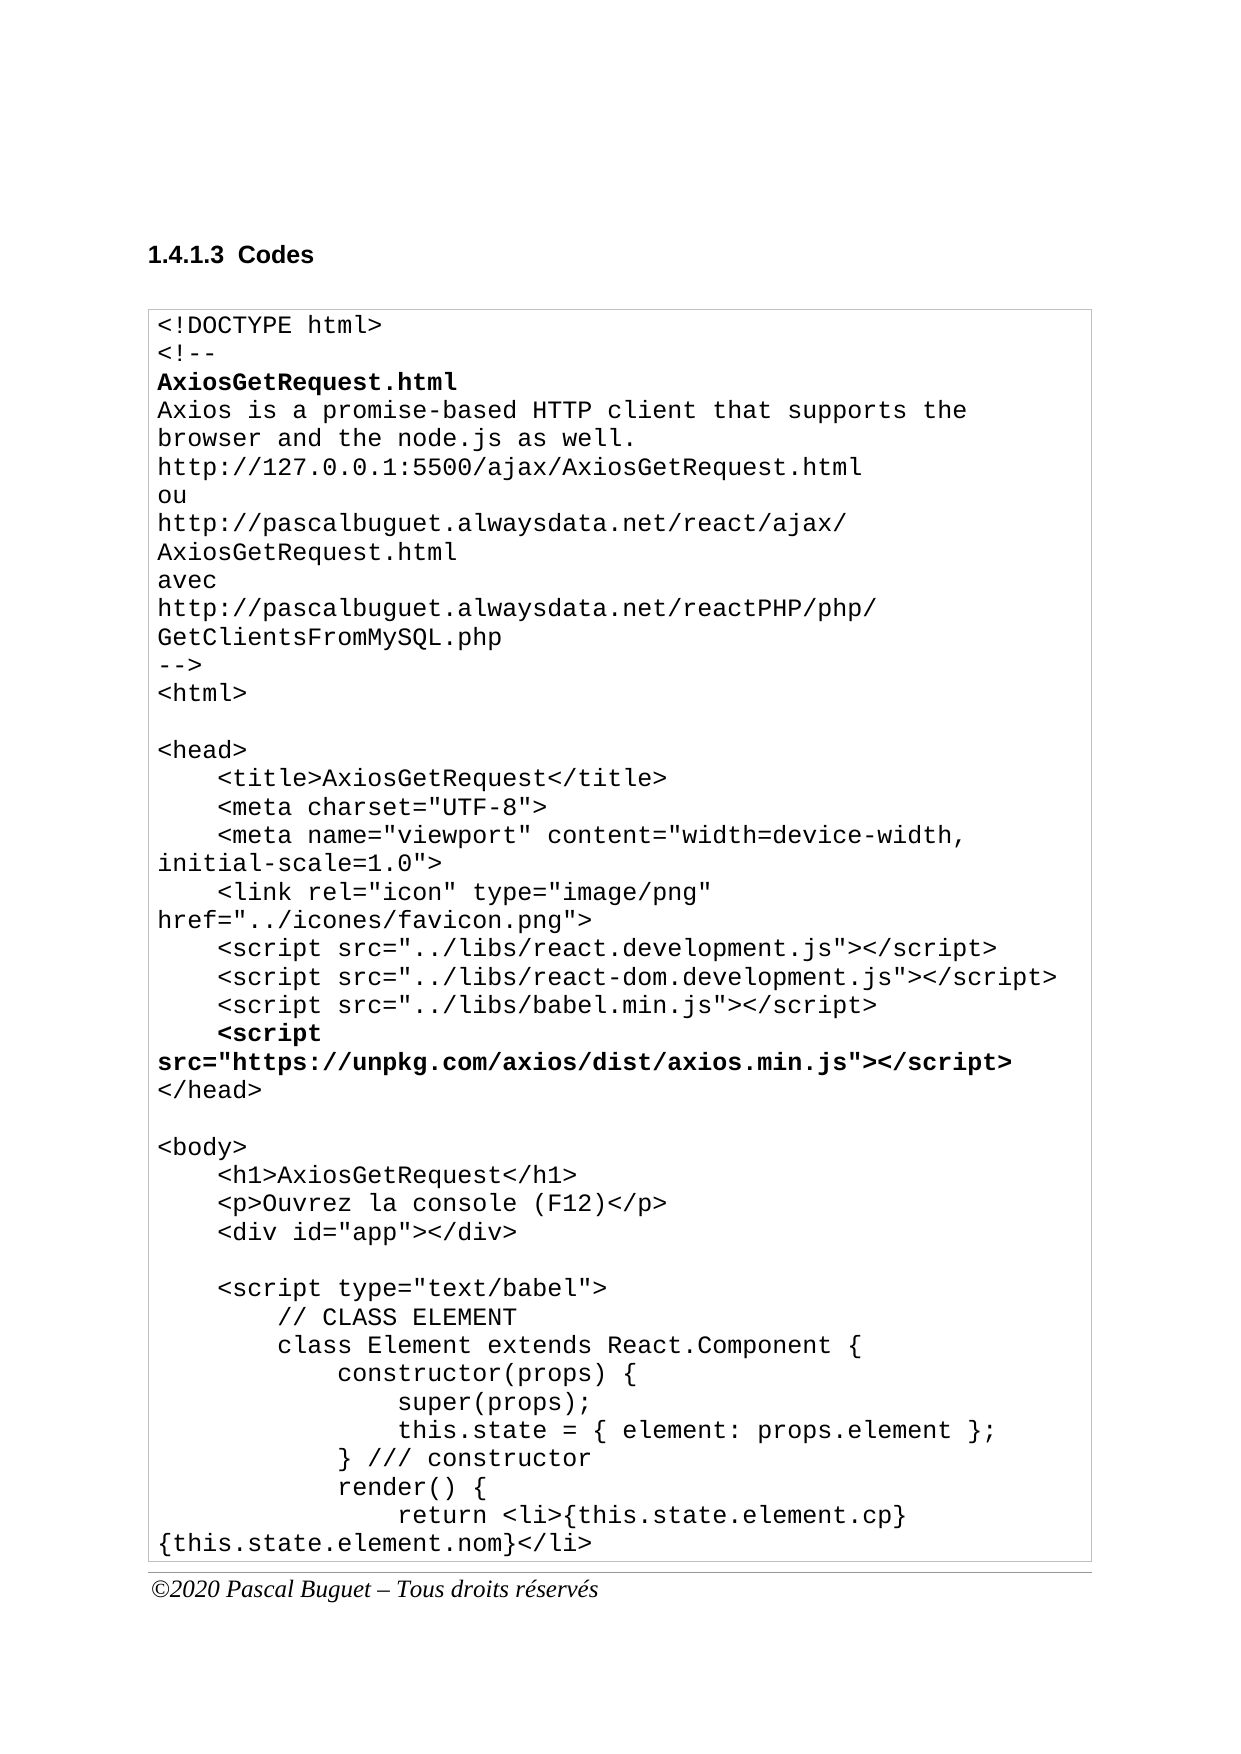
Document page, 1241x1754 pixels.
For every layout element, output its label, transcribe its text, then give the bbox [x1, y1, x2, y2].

text render() { [149, 1471, 1091, 1499]
text <!-- [149, 338, 1091, 366]
text <meta charset="UTF-8"> [149, 791, 1091, 819]
text <p>Ouvrez la console (F12)</p> [149, 1188, 1091, 1216]
text <head> [149, 734, 1091, 763]
text super(props); [149, 1386, 1091, 1414]
text http://127.0.0.1:5500/ajax/AxiosGetRequest.html [149, 451, 1091, 479]
text <script src="https://unpkg.com/axios/dist/axios.min.js"></script> [149, 1018, 1091, 1074]
text // CLASS ELEMENT [149, 1301, 1091, 1329]
text <script src="../libs/react-dom.development.js"></script> [149, 961, 1091, 989]
text <meta name="viewport" content="width=device-width, initial-scale=1.0"> [149, 819, 1091, 876]
text return <li>{this.state.element.cp}{this.state.element.nom}</li> [149, 1499, 1091, 1561]
text <script src="../libs/react.development.js"></script> [149, 933, 1091, 961]
text class Element extends React.Component { [149, 1329, 1091, 1358]
text this.state = { element: props.element }; [149, 1414, 1091, 1443]
text ou [149, 479, 1091, 508]
text --> [149, 649, 1091, 678]
text http://pascalbuguet.alwaysdata.net/reactPHP/php/GetClientsFromMySQL.php [149, 593, 1091, 649]
text <body> [149, 1131, 1091, 1159]
text AxiosGetRequest.html [149, 366, 1091, 394]
text avec [149, 564, 1091, 593]
subtitle Codes [148, 240, 1092, 269]
text </head> [149, 1074, 1091, 1106]
text http://pascalbuguet.alwaysdata.net/react/ajax/AxiosGetRequest.html [149, 508, 1091, 564]
text <link rel="icon" type="image/png" href="../icones/favicon.png"> [149, 876, 1091, 933]
text <div id="app"></div> [149, 1216, 1091, 1247]
text Axios is a promise-based HTTP client that supports the browser and the node.js as well. [149, 394, 1091, 451]
text <!DOCTYPE html> [149, 310, 1091, 338]
text <html> [149, 678, 1091, 709]
text } /// constructor [149, 1443, 1091, 1471]
text <h1>AxiosGetRequest</h1> [149, 1159, 1091, 1188]
text <title>AxiosGetRequest</title> [149, 763, 1091, 791]
text <script src="../libs/babel.min.js"></script> [149, 989, 1091, 1018]
text constructor(props) { [149, 1358, 1091, 1386]
text <script type="text/babel"> [149, 1273, 1091, 1301]
